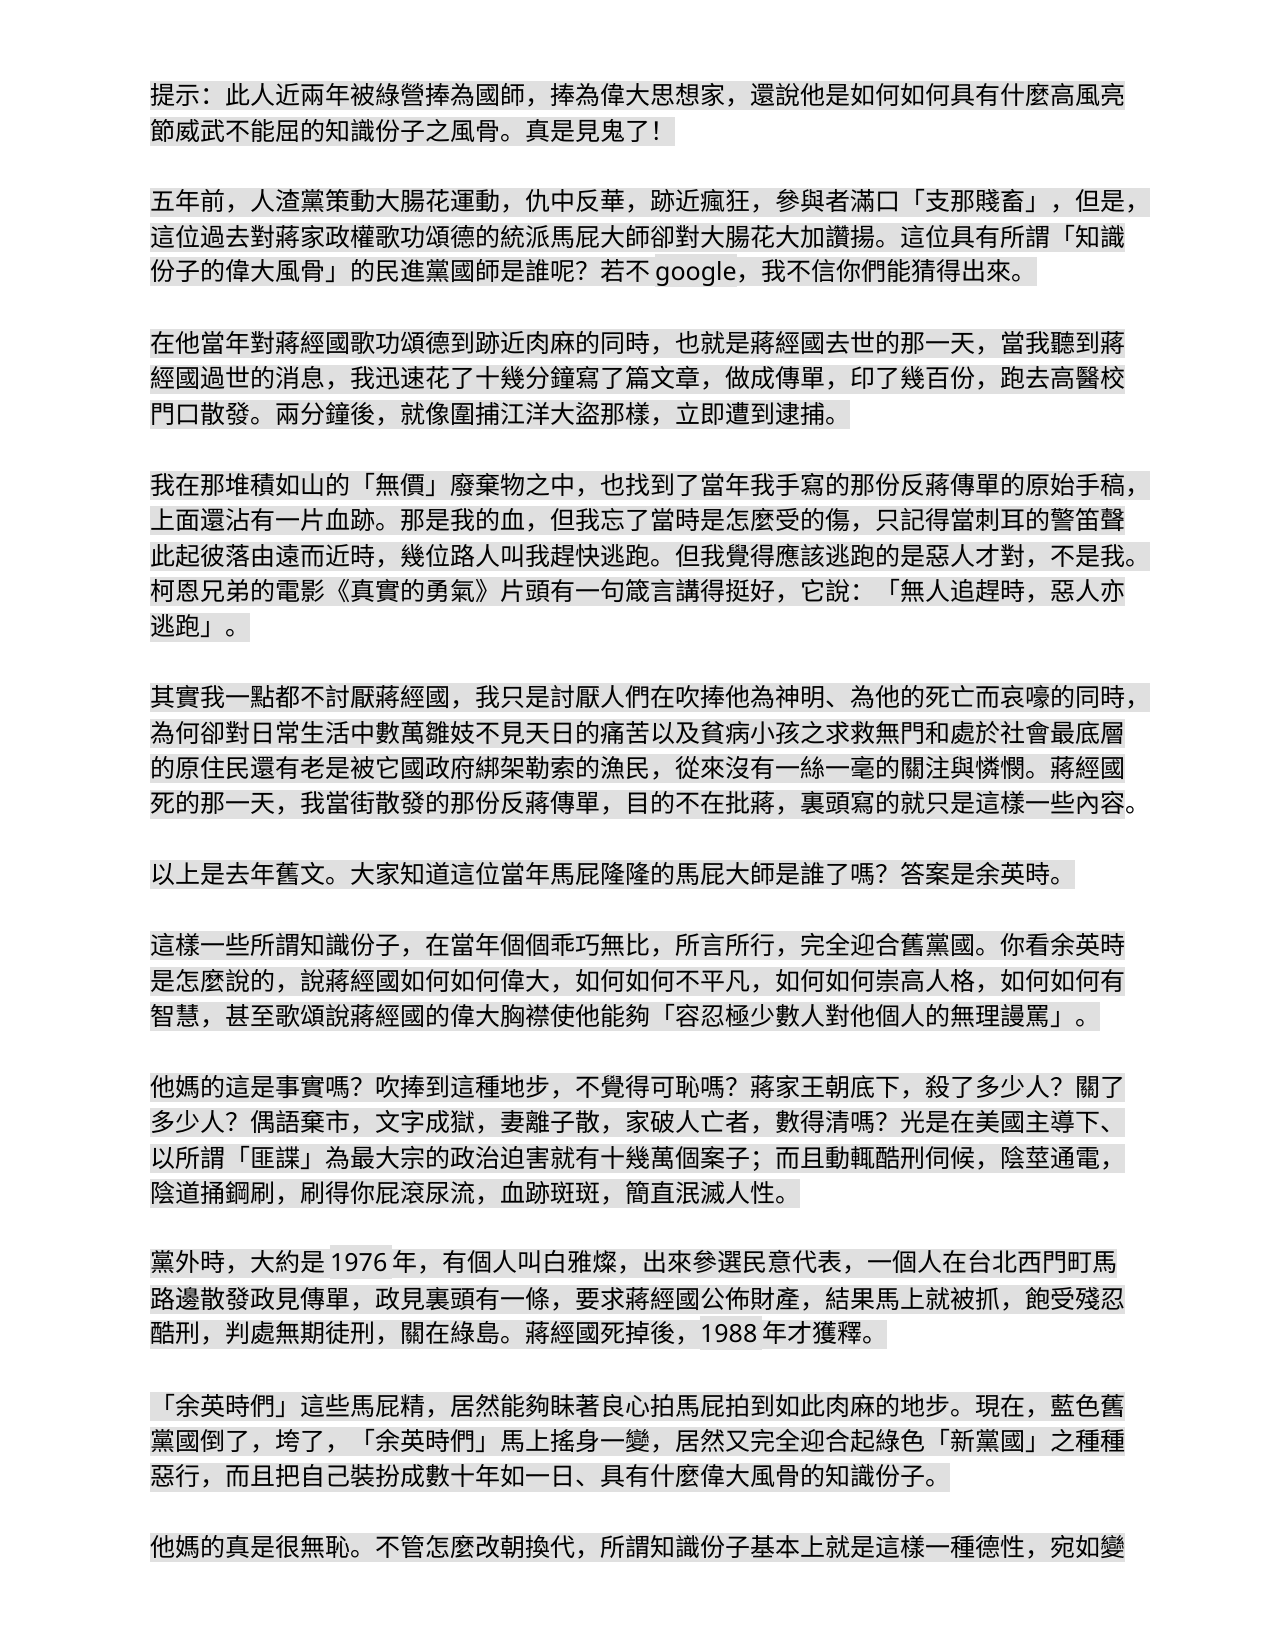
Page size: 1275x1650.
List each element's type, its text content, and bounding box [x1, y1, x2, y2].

text 馬屁隆隆的「余英時」們 陳真 2020. 10. 13. 在「無知之幕」(veil of ignorance) 的背後，「過去」總是不設防，因為我們對「未來」一無所知，於是「過去」成為「現在」與「未來」最好的證人。 我買了許多報刊雜誌，家中堆積如山，往往一擱幾十年方才翻閱，連報紙也一樣，我把「新聞」擱成「史料」來讀；我不需急著知道當下，反倒更容易看向未來。 一樣是舊文新登，去年(2019年)的3月28 日，我在巴勒網留言板上，寫了底下一些文字： 最近，台南老家準備賣掉，被迫得在幾周內迅速清除所有東西，在惡臭陰暗的角落找到很多三十多年前跟黨外「同志」們的往來信件和舊手稿及文件等等等，上百箱。 整理過程中，隨手稍微看了一兩篇，感覺歷史真的很像小說，全屬瞎掰，什麼獨立建國愛台灣的，種種人與事，純屬虛構，根本不是時下所宣傳。 所謂「乞丐過溪行李多」，我這一生，身邊值錢的東西一個也沒有，「無價」之「廢棄物」例如信件和文件與書本等等等，卻有好幾大卡車。但我的房間僅有五、六坪大，東西多到根本塞不下，塞到連迴旋與立足的空間都沒有，被迫整理了一袋又一袋的文物和信件丟棄，感覺真是很心痛，就像挖自己的肉往垃圾桶裏丟那種感覺。往事不堪回首，依舊是一番血肉。 在整理「無價」之廢棄物的過程中，剛剛看到一本《近代中國雙月刊》第36期，1988年2月29日出版，裏面有一篇文章叫〈吾見其進，未見其止--經國先生的現實與理想〉。我摘要幾段給大家看看，請大家猜猜是誰寫的： 「蔣經國總統逝世已一星期。這一週來，我在東南亞和美國的英文報章上讀到無數報導和文字，全是讚揚經國先生。最近的一篇是《紐約時報》，讚揚經國先生留下的寶貴遺產。」 馬屁作者給了一個小標題，叫做「偉人已逝，遺愛在民」，然後接著寫道： 「國際上，對經國先生的讚揚，集中在兩大突破性成就上。第一是全力推動民主改革，第二是開放大陸探親。...見諸報章的頌詞，遠不及人民對他的哀悼，更能說明經國先生的非凡成就。」 「我在新加坡跑到中華民國商務代辦處禮堂，向經國先生致敬，在那裏遇到兩位台灣來的年輕女士，自始至終飲泣不已。她們的雙目紅腫，顯然是一路哭泣而來。這完全是發自內心的哀痛，我們看了都十分感動。遺愛在民這句傳統套話，突然浮現在我的腦際，並且變得親切生動起來了。」 「在這篇短文中，我將收拾起情感，儘量以客觀平靜的筆觸回憶經國先生，並展望中華民國的前景，如此我們才能懂得他為什麼會成為一位遺愛在民的領袖。更重要的，我們該怎樣去理解他的遺志，並促其實現。」 「回顧經國先生在近四十年所踏過的足跡，我們清楚看到他的一生是不斷自我超越，不斷進步的一生。經國先生成為老總統 (陳真註：即蔣介石) 的一位重要助手，為此後的經濟發展奠定了基礎。」 「民國五十年代末期開始，經國先生更逐步挑起了承先啟後的全國重任。民國六十一年接任行政院長時，他已是一位十分成熟而且有遠見的政治領袖了。最近二十年，經濟奇蹟和政治奇蹟在台灣相繼出現，就是和他的領導絕對分不開。」 「民主改革，更是民國史上值得大書特書的頭等大事，我們特別可以從這件事情上看到經國先生不斷自我超越的高尚品質。最遲在民國六十七年 (陳真註：即1978年，美麗島事件的前一年，林宅滅門血案的前兩年) 始任總統之日，經國先生就已下定決心要完成民主憲政的部署了。這是在他個人生命史上尤其是最具有光彩的一頁，更為難能可貴；做為一個政治家，他的精神境界，始終不斷地提昇。」 「經國先生的遺囑中，念念不忘民主改革和中國統一。這更透露出他的政治家智慧，既能掌握現實，又能不忘理想。他集大權於一身，而從不濫用權力，甚至容忍極少數人對他個人的無理謾罵。為了民主理想的實現，他寧願付出這一點無足輕重的代價。」 「另一方面，台灣絕無茍安之理，經國先生開放大陸探親，除了出於人道精神之外，恐怕也有對大陸當局攻心的微妙作用。推己及人從來就是中國人的理想，對於他國皆然，何況是大陸十億同胞。在台灣的中國人應該以最大的誠意和善意，促使中國大陸早日走向富裕和開放，唯有如此，和平統一才有實現的可能。」 「所謂己欲立而立人，己欲達而達人，自了漢是做不成的。經國先生掌握現實的本領固然值得欽佩，但是他對於高遠理想的執著，則更值得後人的效法。」 (原載民國七十七年一月二十六日中央日報) 這篇馬屁文是誰寫的，大家猜出來了嗎？ 提示：此人近兩年被綠營捧為國師，捧為偉大思想家，還說他是如何如何具有什麼高風亮節威武不能屈的知識份子之風骨。真是見鬼了！ 五年前，人渣黨策動大腸花運動，仇中反華，跡近瘋狂，參與者滿口「支那賤畜」，但是，這位過去對蔣家政權歌功頌德的統派馬屁大師卻對大腸花大加讚揚。這位具有所謂「知識份子的偉大風骨」的民進黨國師是誰呢？若不google，我不信你們能猜得出來。 在他當年對蔣經國歌功頌德到跡近肉麻的同時，也就是蔣經國去世的那一天，當我聽到蔣經國過世的消息，我迅速花了十幾分鐘寫了篇文章，做成傳單，印了幾百份，跑去高醫校門口散發。兩分鐘後，就像圍捕江洋大盜那樣，立即遭到逮捕。 我在那堆積如山的「無價」廢棄物之中，也找到了當年我手寫的那份反蔣傳單的原始手稿，上面還沾有一片血跡。那是我的血，但我忘了當時是怎麼受的傷，只記得當刺耳的警笛聲此起彼落由遠而近時，幾位路人叫我趕快逃跑。但我覺得應該逃跑的是惡人才對，不是我。柯恩兄弟的電影《真實的勇氣》片頭有一句箴言講得挺好，它說：「無人追趕時，惡人亦逃跑」。 其實我一點都不討厭蔣經國，我只是討厭人們在吹捧他為神明、為他的死亡而哀嚎的同時，為何卻對日常生活中數萬雛妓不見天日的痛苦以及貧病小孩之求救無門和處於社會最底層的原住民還有老是被它國政府綁架勒索的漁民，從來沒有一絲一毫的關注與憐憫。蔣經國死的那一天，我當街散發的那份反蔣傳單，目的不在批蔣，裏頭寫的就只是這樣一些內容。 以上是去年舊文。大家知道這位當年馬屁隆隆的馬屁大師是誰了嗎？答案是余英時。 這樣一些所謂知識份子，在當年個個乖巧無比，所言所行，完全迎合舊黨國。你看余英時是怎麼說的，說蔣經國如何如何偉大，如何如何不平凡，如何如何崇高人格，如何如何有智慧，甚至歌頌說蔣經國的偉大胸襟使他能夠「容忍極少數人對他個人的無理謾罵」。 他媽的這是事實嗎？吹捧到這種地步，不覺得可恥嗎？蔣家王朝底下，殺了多少人？關了多少人？偶語棄市，文字成獄，妻離子散，家破人亡者，數得清嗎？光是在美國主導下、以所謂「匪諜」為最大宗的政治迫害就有十幾萬個案子；而且動輒酷刑伺候，陰莖通電，陰道捅鋼刷，刷得你屁滾尿流，血跡斑斑，簡直泯滅人性。 黨外時，大約是1976年，有個人叫白雅燦，出來參選民意代表，一個人在台北西門町馬路邊散發政見傳單，政見裏頭有一條，要求蔣經國公佈財產，結果馬上就被抓，飽受殘忍酷刑，判處無期徒刑，關在綠島。蔣經國死掉後，1988年才獲釋。 「余英時們」這些馬屁精，居然能夠眛著良心拍馬屁拍到如此肉麻的地步。現在，藍色舊黨國倒了，垮了，「余英時們」馬上搖身一變，居然又完全迎合起綠色「新黨國」之種種惡行，而且把自己裝扮成數十年如一日、具有什麼偉大風骨的知識份子。 他媽的真是很無恥。不管怎麼改朝換代，所謂知識份子基本上就是這樣一種德性，宛如變色龍一般，永遠和當權主流緊緊結合，打壓少數異己。 [150, 75, 1125, 1562]
